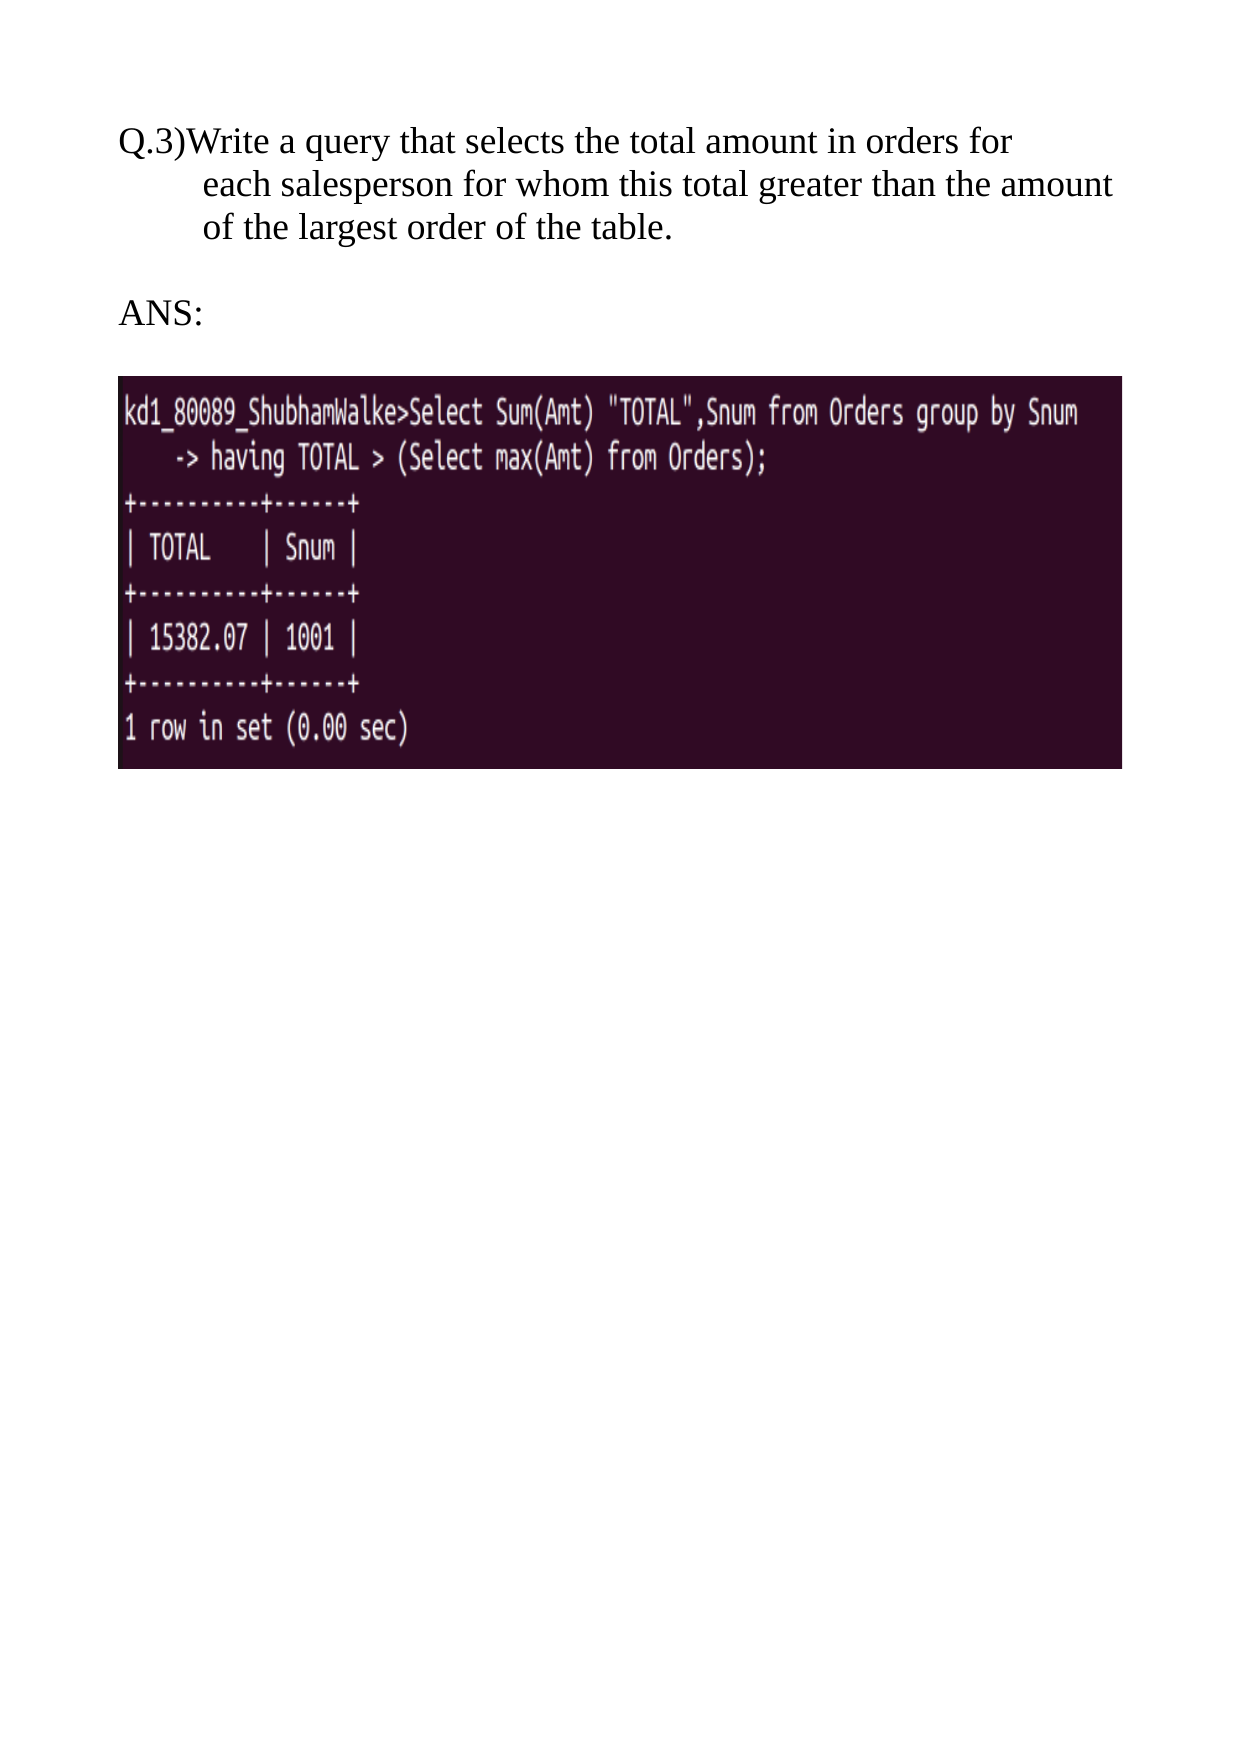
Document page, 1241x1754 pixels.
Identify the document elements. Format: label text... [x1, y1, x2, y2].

picture [118, 376, 1123, 769]
text Q.3)Write a query that selects the total amount in orders for [118, 118, 1122, 161]
text each salesperson for whom this total greater than the amount [118, 161, 1122, 204]
text ANS: [118, 291, 1122, 334]
text of the largest order of the table. [118, 204, 1122, 247]
